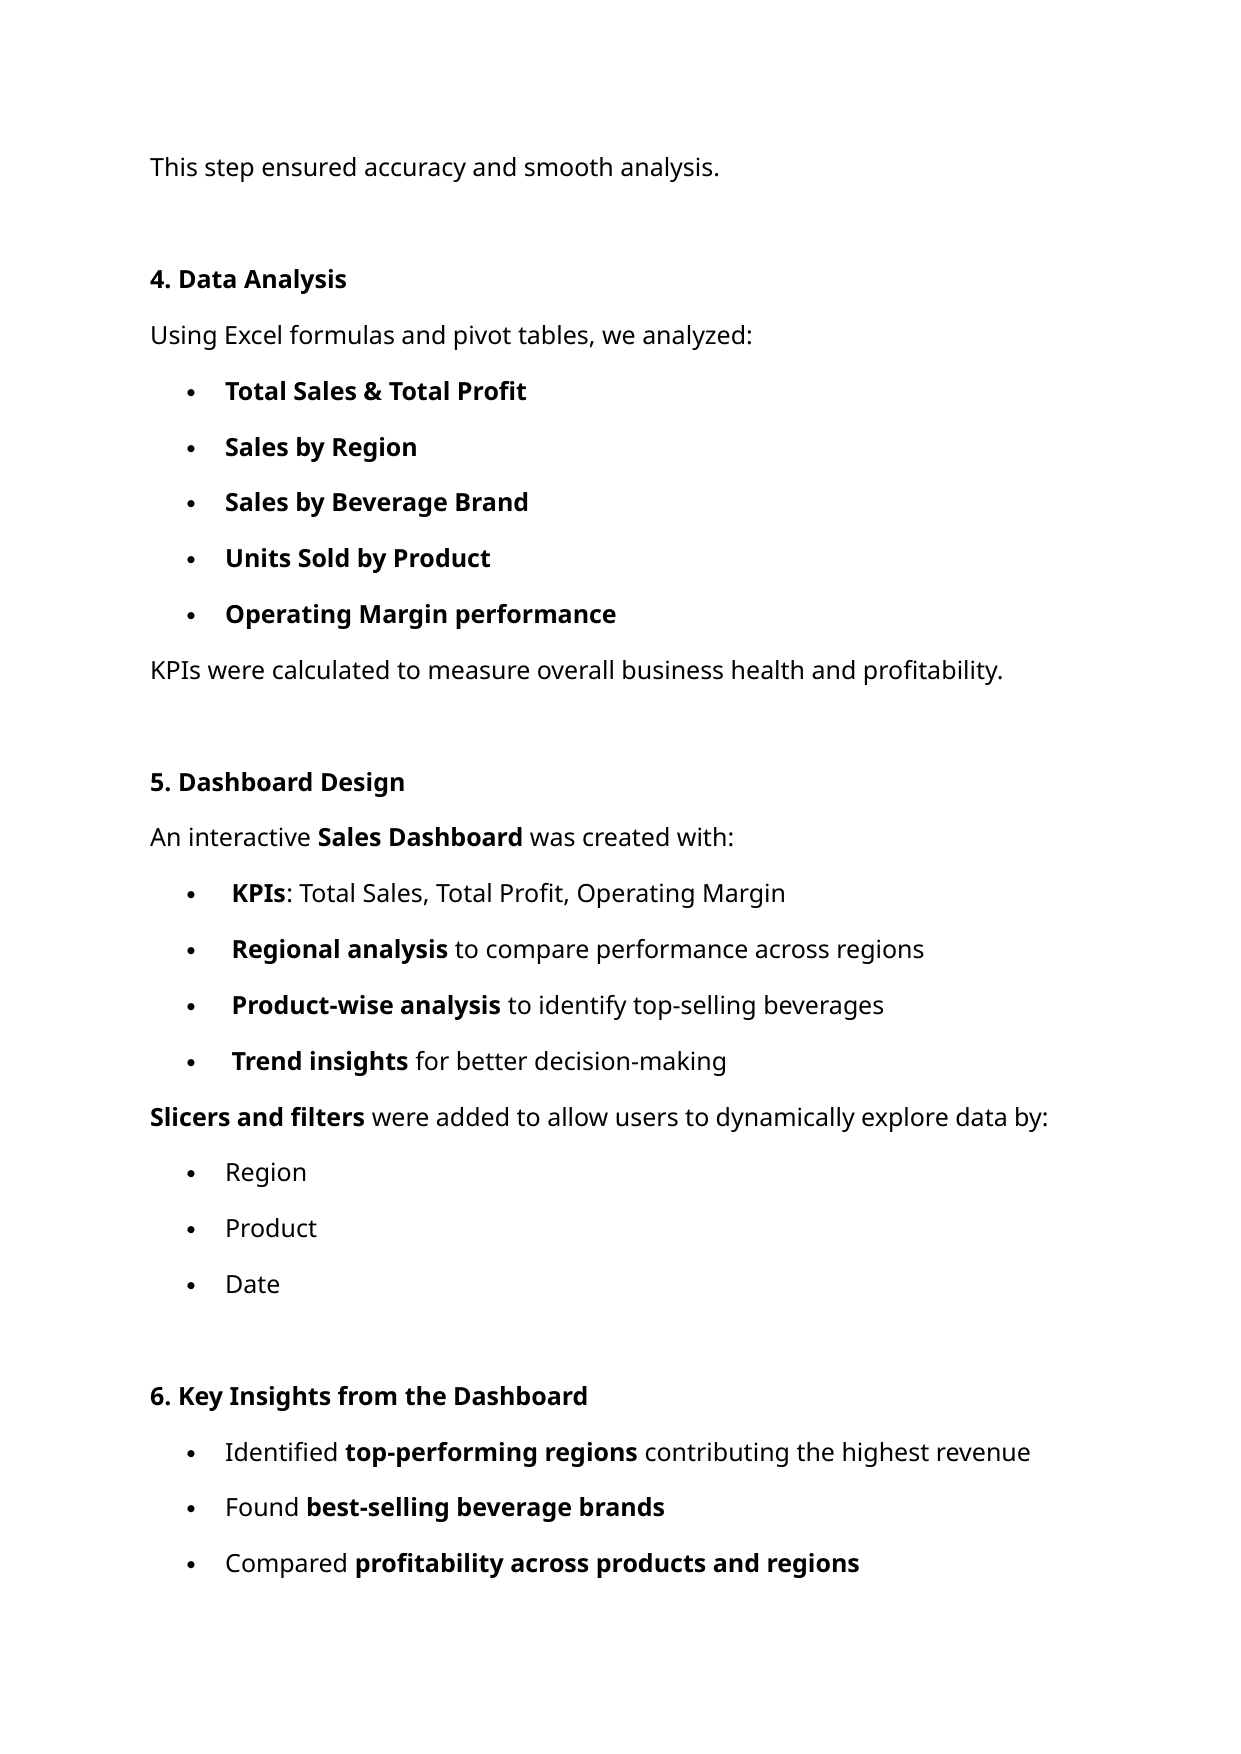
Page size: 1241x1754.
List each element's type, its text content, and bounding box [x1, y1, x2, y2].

list Product [187, 1211, 1090, 1245]
text Using Excel formulas and pivot tables, we analyzed: [150, 317, 1090, 352]
text Slicers and filters were added to allow users to dynamically explore data by: [150, 1099, 1090, 1133]
text An interactive Sales Dashboard was created with: [150, 820, 1090, 854]
list Trend insights for better decision-making [187, 1043, 1090, 1077]
text KPIs were calculated to measure overall business health and profitability. [150, 652, 1090, 687]
list Sales by Region [187, 429, 1090, 463]
list Compared profitability across products and regions [187, 1546, 1090, 1580]
text 4. Data Analysis [150, 262, 1090, 296]
list Date [187, 1267, 1090, 1301]
list Identified top-performing regions contributing the highest revenue [187, 1434, 1090, 1468]
text 6. Key Insights from the Dashboard [150, 1378, 1090, 1412]
text 5. Dashboard Design [150, 764, 1090, 798]
list KPIs: Total Sales, Total Profit, Operating Margin [187, 876, 1090, 910]
list Operating Margin performance [187, 597, 1090, 631]
list Product-wise analysis to identify top-selling beverages [187, 987, 1090, 1022]
list Found best-selling beverage brands [187, 1490, 1090, 1524]
list Region [187, 1155, 1090, 1189]
list Regional analysis to compare performance across regions [187, 932, 1090, 966]
text This step ensured accuracy and smooth analysis. [150, 150, 1090, 184]
list Sales by Beverage Brand [187, 485, 1090, 519]
list Total Sales & Total Profit [187, 373, 1090, 407]
list Units Sold by Product [187, 541, 1090, 575]
